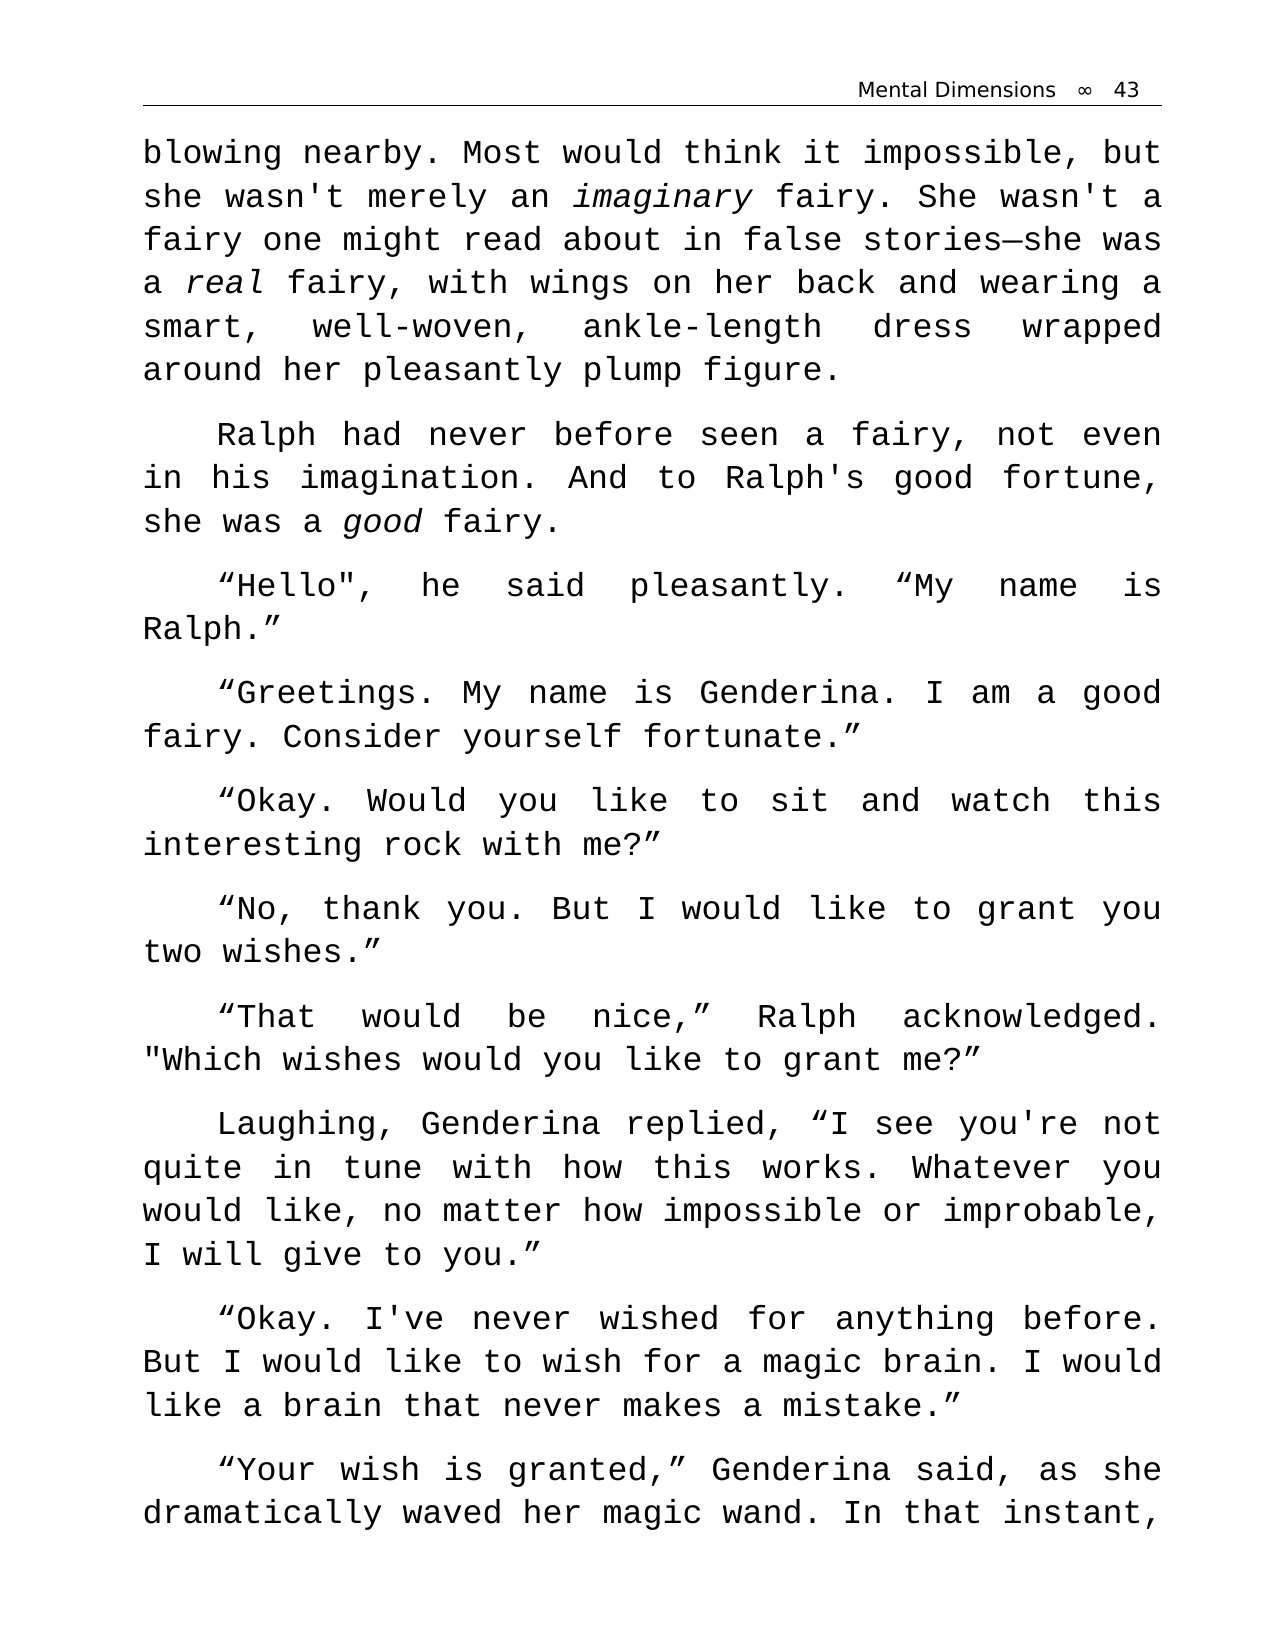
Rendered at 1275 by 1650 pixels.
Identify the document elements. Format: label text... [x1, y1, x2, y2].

text “No, thank you. But I would like to grant you two wishes.” [142, 892, 1162, 973]
text “Hello", he said pleasantly. “My name is Ralph.” [142, 568, 1162, 650]
text Ralph had never before seen a fairy, not even in his imagination. And to Ralph's good fortune, she was a good fairy. [142, 417, 1162, 542]
text Laughing, Genderina replied, “I see you're not quite in tune with how this works. Whatever you would like, no matter how impossible or improbable, I will give to you.” [142, 1107, 1162, 1275]
text “Your wish is granted,” Genderina said, as she dramatically waved her magic wand. In that instant, [142, 1453, 1162, 1534]
text “Okay. Would you like to sit and watch this interesting rock with me?” [142, 784, 1162, 865]
text “That would be nice,” Ralph acknowledged. "Which wishes would you like to grant me?” [142, 999, 1162, 1081]
text blowing nearby. Most would think it impossible, but she wasn't merely an imaginary fairy. She wasn't a fairy one might read about in false stories—she was a real fairy, with wings on her back and wearing a smart, well-woven, ankle-length dress wrapped around her pleasantly plump figure. [142, 136, 1162, 391]
text “Greetings. My name is Genderina. I am a good fairy. Consider yourself fortunate.” [142, 676, 1162, 757]
text “Okay. I've never wished for anything before. But I would like to wish for a magic brain. I would like a brain that never makes a mistake.” [142, 1302, 1162, 1426]
